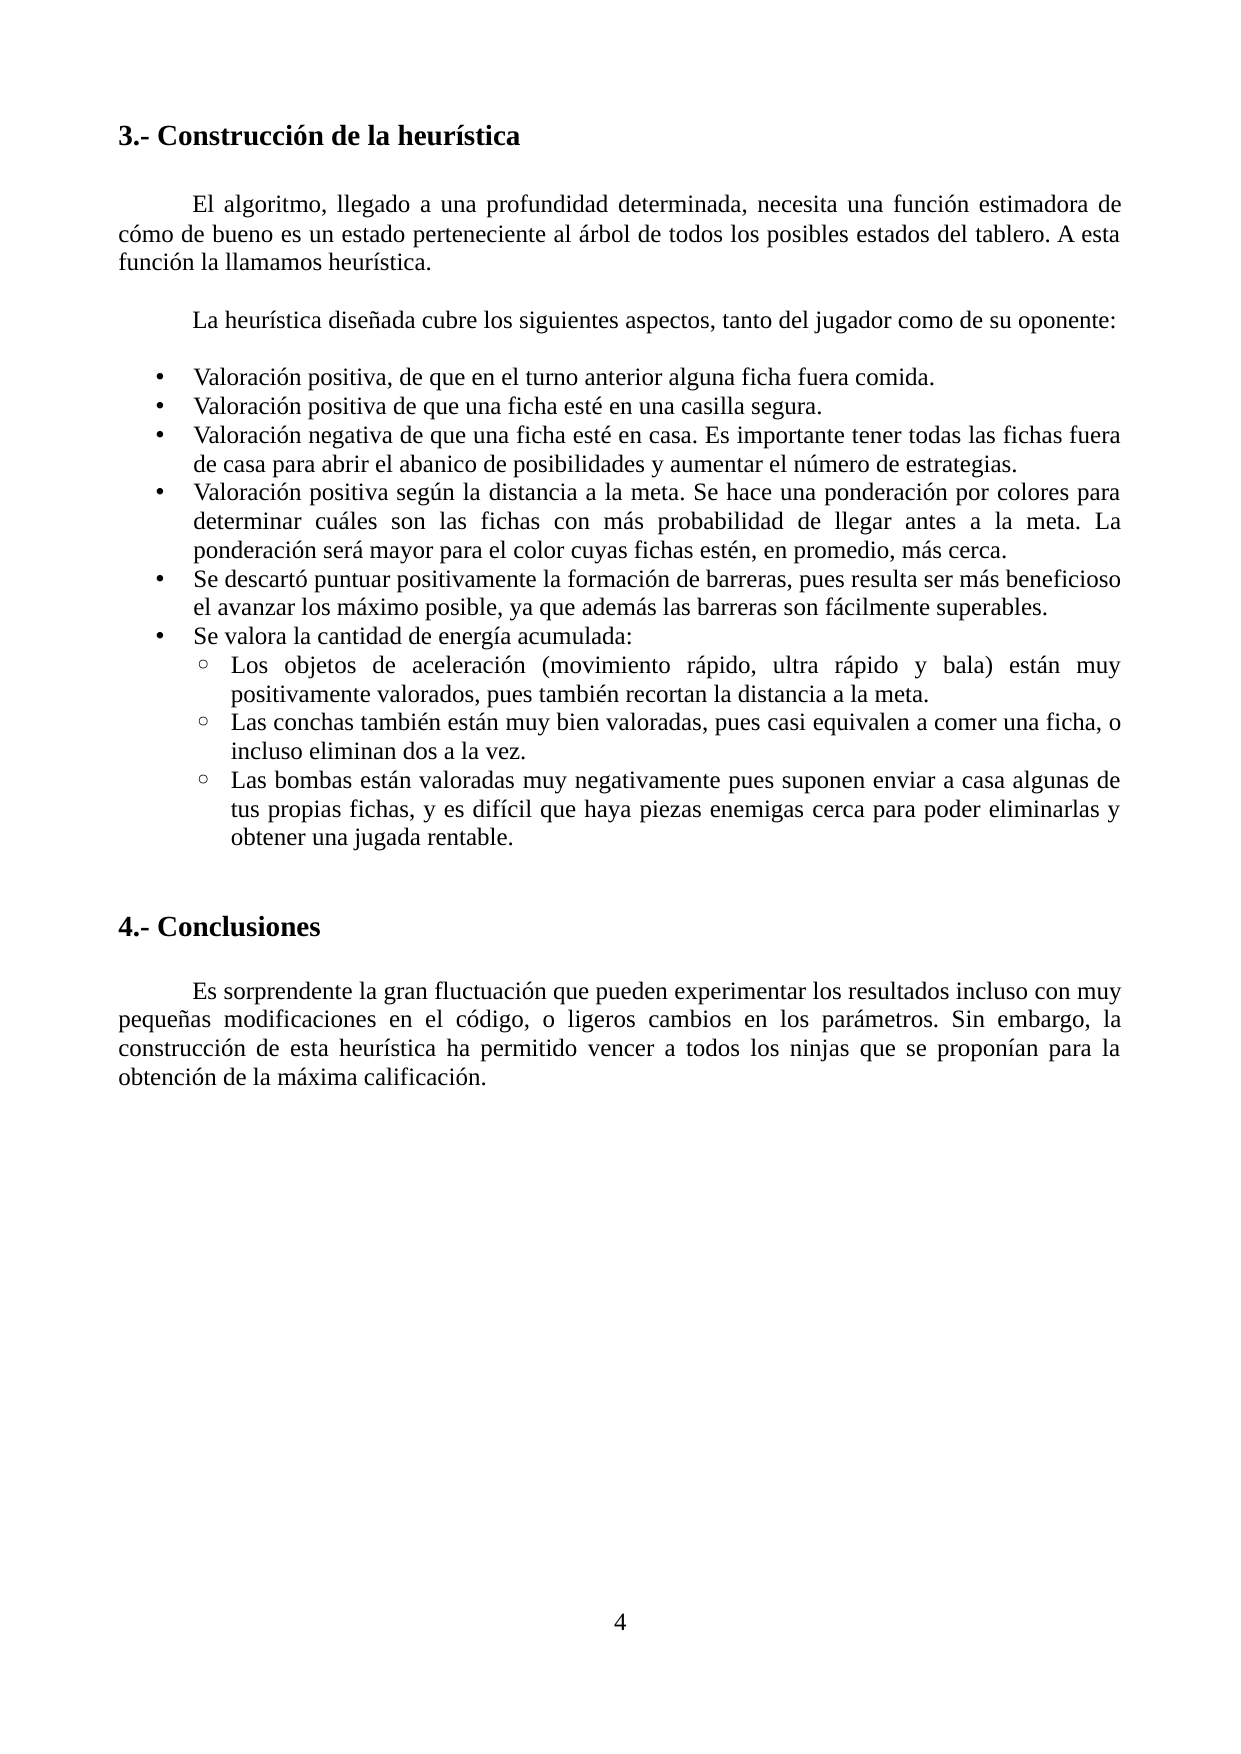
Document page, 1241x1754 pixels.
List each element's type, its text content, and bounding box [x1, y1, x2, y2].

list Se valora la cantidad de energía acumulada: [156, 621, 1122, 650]
text Es sorprendente la gran fluctuación que pueden experimentar los resultados incluso con muy pequeñas modificaciones en el código, o ligeros cambios en los parámetros. Sin embargo, la construcción de esta heurística ha permitido vencer a todos los ninjas que se proponían para la obtención de la máxima calificación. [118, 976, 1122, 1091]
list Valoración positiva según la distancia a la meta. Se hace una ponderación por colores para determinar cuáles son las fichas con más probabilidad de llegar antes a la meta. La ponderación será mayor para el color cuyas fichas estén, en promedio, más cerca. [156, 477, 1122, 564]
list Valoración positiva de que una ficha esté en una casilla segura. [156, 391, 1122, 420]
text La heurística diseñada cubre los siguientes aspectos, tanto del jugador como de su oponente: [118, 305, 1122, 334]
list Los objetos de aceleración (movimiento rápido, ultra rápido y bala) están muy positivamente valorados, pues también recortan la distancia a la meta. [193, 650, 1122, 707]
list Se descartó puntuar positivamente la formación de barreras, pues resulta ser más beneficioso el avanzar los máximo posible, ya que además las barreras son fácilmente superables. [156, 564, 1122, 621]
text 4.- Conclusiones [118, 909, 1122, 942]
list Las bombas están valoradas muy negativamente pues suponen enviar a casa algunas de tus propias fichas, y es difícil que haya piezas enemigas cerca para poder eliminarlas y obtener una jugada rentable. [193, 765, 1122, 851]
text 3.- Construcción de la heurística [118, 118, 1122, 152]
list Valoración positiva, de que en el turno anterior alguna ficha fuera comida. [156, 362, 1122, 391]
list Valoración negativa de que una ficha esté en casa. Es importante tener todas las fichas fuera de casa para abrir el abanico de posibilidades y aumentar el número de estrategias. [156, 420, 1122, 477]
text El algoritmo, llegado a una profundidad determinada, necesita una función estimadora de cómo de bueno es un estado perteneciente al árbol de todos los posibles estados del tablero. A esta función la llamamos heurística. [118, 185, 1122, 276]
list Las conchas también están muy bien valoradas, pues casi equivalen a comer una ficha, o incluso eliminan dos a la vez. [193, 707, 1122, 765]
